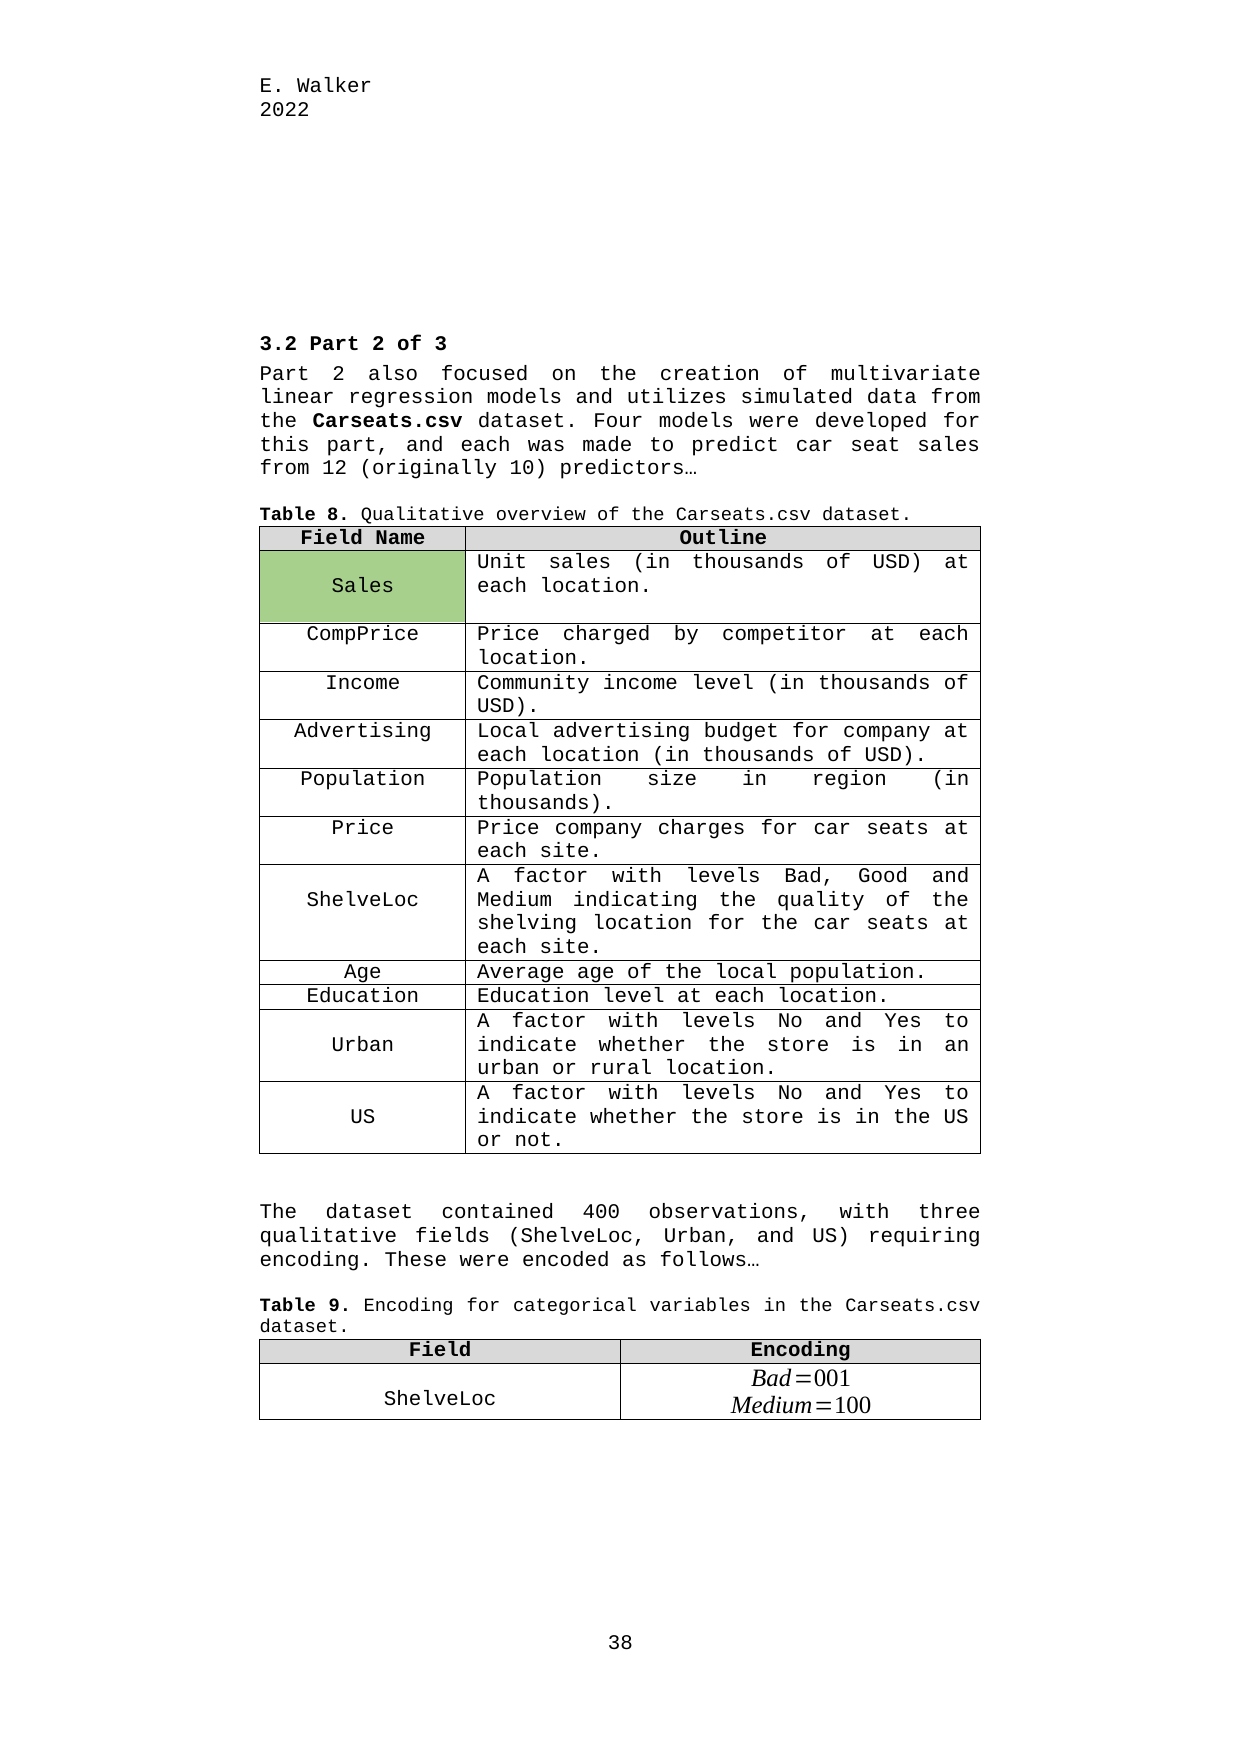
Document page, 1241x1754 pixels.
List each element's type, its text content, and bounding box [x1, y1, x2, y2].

subtitle 3.2 Part 2 of 3 [259, 333, 981, 356]
text Part 2 also focused on the creation of multivariate linear regression models and utilizes simulated data from the Carseats.csv dataset. Four models were developed for this part, and each was made to predict car seat sales from 12 (originally 10) predictors… [259, 363, 981, 481]
table_cell Population size in region (in thousands). [466, 769, 980, 816]
table_cell Unit sales (in thousands of USD) at each location. [466, 551, 980, 622]
table_cell [621, 1364, 980, 1419]
table_cell Local advertising budget for company at each location (in thousands of USD). [466, 720, 980, 767]
table_cell Education level at each location. [466, 985, 980, 1009]
table_cell Sales [260, 551, 465, 622]
text Table 9. Encoding for categorical variables in the Carseats.csv dataset. [259, 1296, 981, 1338]
table_cell Average age of the local population. [466, 961, 980, 984]
table_header Field [260, 1340, 620, 1363]
table_cell Education [260, 985, 465, 1009]
table_cell Community income level (in thousands of USD). [466, 672, 980, 719]
table_cell Advertising [260, 720, 465, 767]
table_cell Urban [260, 1010, 465, 1081]
table_header Outline [466, 527, 980, 550]
table_cell Income [260, 672, 465, 719]
table_cell A factor with levels Bad, Good and Medium indicating the quality of the shelving location for the car seats at each site. [466, 865, 980, 960]
table_cell Price [260, 817, 465, 864]
table_cell A factor with levels No and Yes to indicate whether the store is in the US or not. [466, 1082, 980, 1153]
table_cell Age [260, 961, 465, 984]
text Table 8. Qualitative overview of the Carseats.csv dataset. [259, 504, 981, 526]
table_cell CompPrice [260, 624, 465, 671]
table_cell US [260, 1082, 465, 1153]
table_cell Price company charges for car seats at each site. [466, 817, 980, 864]
text The dataset contained 400 observations, with three qualitative fields (ShelveLoc, Urban, and US) requiring encoding. These were encoded as follows… [259, 1201, 981, 1272]
table_cell A factor with levels No and Yes to indicate whether the store is in an urban or rural location. [466, 1010, 980, 1081]
table_cell Price charged by competitor at each location. [466, 624, 980, 671]
table_cell Population [260, 769, 465, 816]
table_header Field Name [260, 527, 465, 550]
table_header Encoding [621, 1340, 980, 1363]
table_cell ShelveLoc [260, 865, 465, 960]
table_cell ShelveLoc [260, 1364, 620, 1419]
